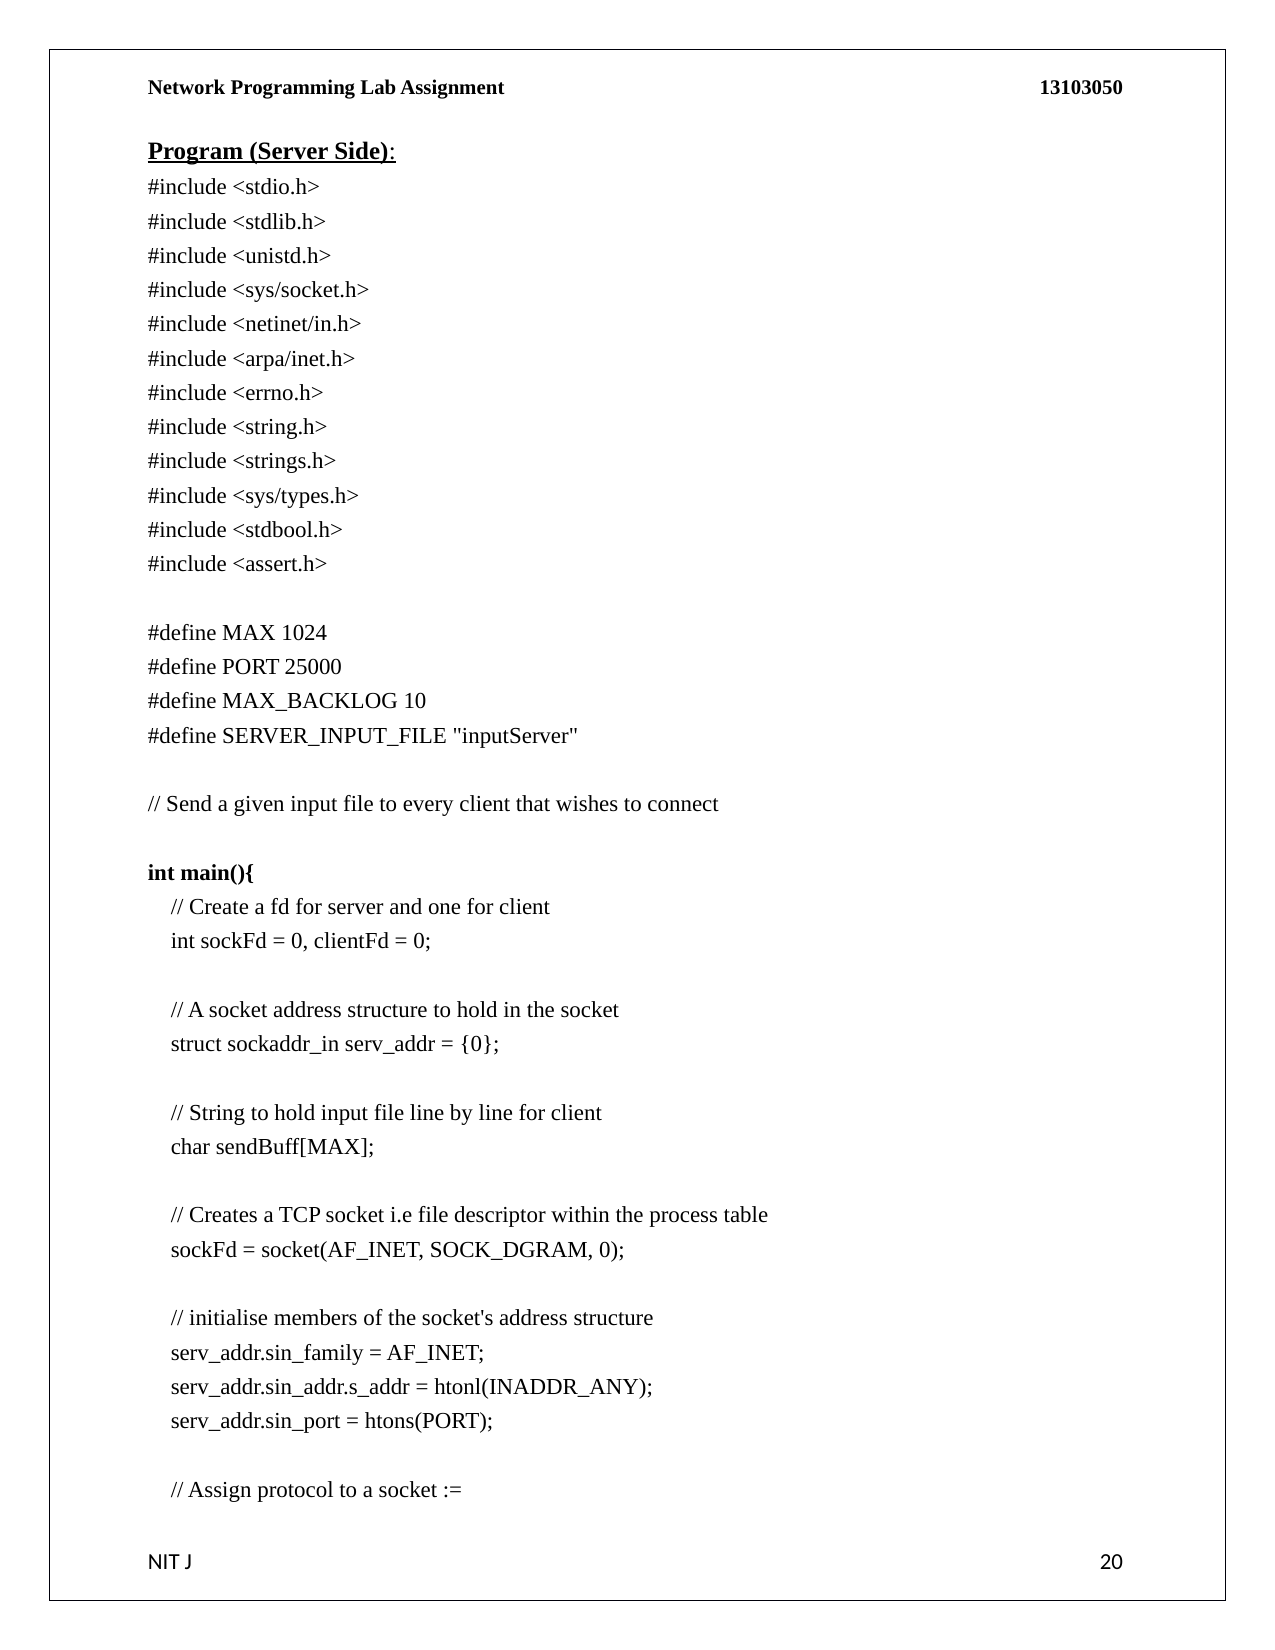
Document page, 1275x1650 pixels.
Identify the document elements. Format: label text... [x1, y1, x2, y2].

text #define MAX_BACKLOG 10 [148, 687, 1169, 714]
text // Assign protocol to a socket := [148, 1476, 1169, 1502]
text int main(){ [148, 859, 1169, 885]
text Program (Server Side): [148, 136, 1169, 165]
text #include <strings.h> [148, 448, 1169, 474]
text // Creates a TCP socket i.e file descriptor within the process table [148, 1202, 1169, 1228]
text #include <sys/types.h> [148, 482, 1169, 508]
text #include <assert.h> [148, 550, 1169, 577]
text // String to hold input file line by line for client [148, 1099, 1169, 1125]
text #include <errno.h> [148, 379, 1169, 405]
text serv_addr.sin_family = AF_INET; [148, 1339, 1169, 1365]
text // A socket address structure to hold in the socket [148, 996, 1169, 1022]
text #include <string.h> [148, 413, 1169, 440]
text // initialise members of the socket's address structure [148, 1304, 1169, 1331]
text char sendBuff[MAX]; [148, 1133, 1169, 1159]
text struct sockaddr_in serv_addr = {0}; [148, 1030, 1169, 1057]
text #include <stdio.h> [148, 173, 1169, 200]
text #include <netinet/in.h> [148, 311, 1169, 337]
text sockFd = socket(AF_INET, SOCK_DGRAM, 0); [148, 1236, 1169, 1262]
text #include <sys/socket.h> [148, 276, 1169, 303]
text serv_addr.sin_addr.s_addr = htonl(INADDR_ANY); [148, 1373, 1169, 1399]
text serv_addr.sin_port = htons(PORT); [148, 1407, 1169, 1433]
text #define MAX 1024 [148, 619, 1169, 645]
text #include <arpa/inet.h> [148, 345, 1169, 371]
text #include <unistd.h> [148, 242, 1169, 268]
text #include <stdlib.h> [148, 208, 1169, 234]
text #define PORT 25000 [148, 653, 1169, 679]
text // Send a given input file to every client that wishes to connect [148, 790, 1169, 817]
text #define SERVER_INPUT_FILE "inputServer" [148, 722, 1169, 748]
text #include <stdbool.h> [148, 516, 1169, 542]
text // Create a fd for server and one for client [148, 893, 1169, 919]
text int sockFd = 0, clientFd = 0; [148, 927, 1169, 954]
